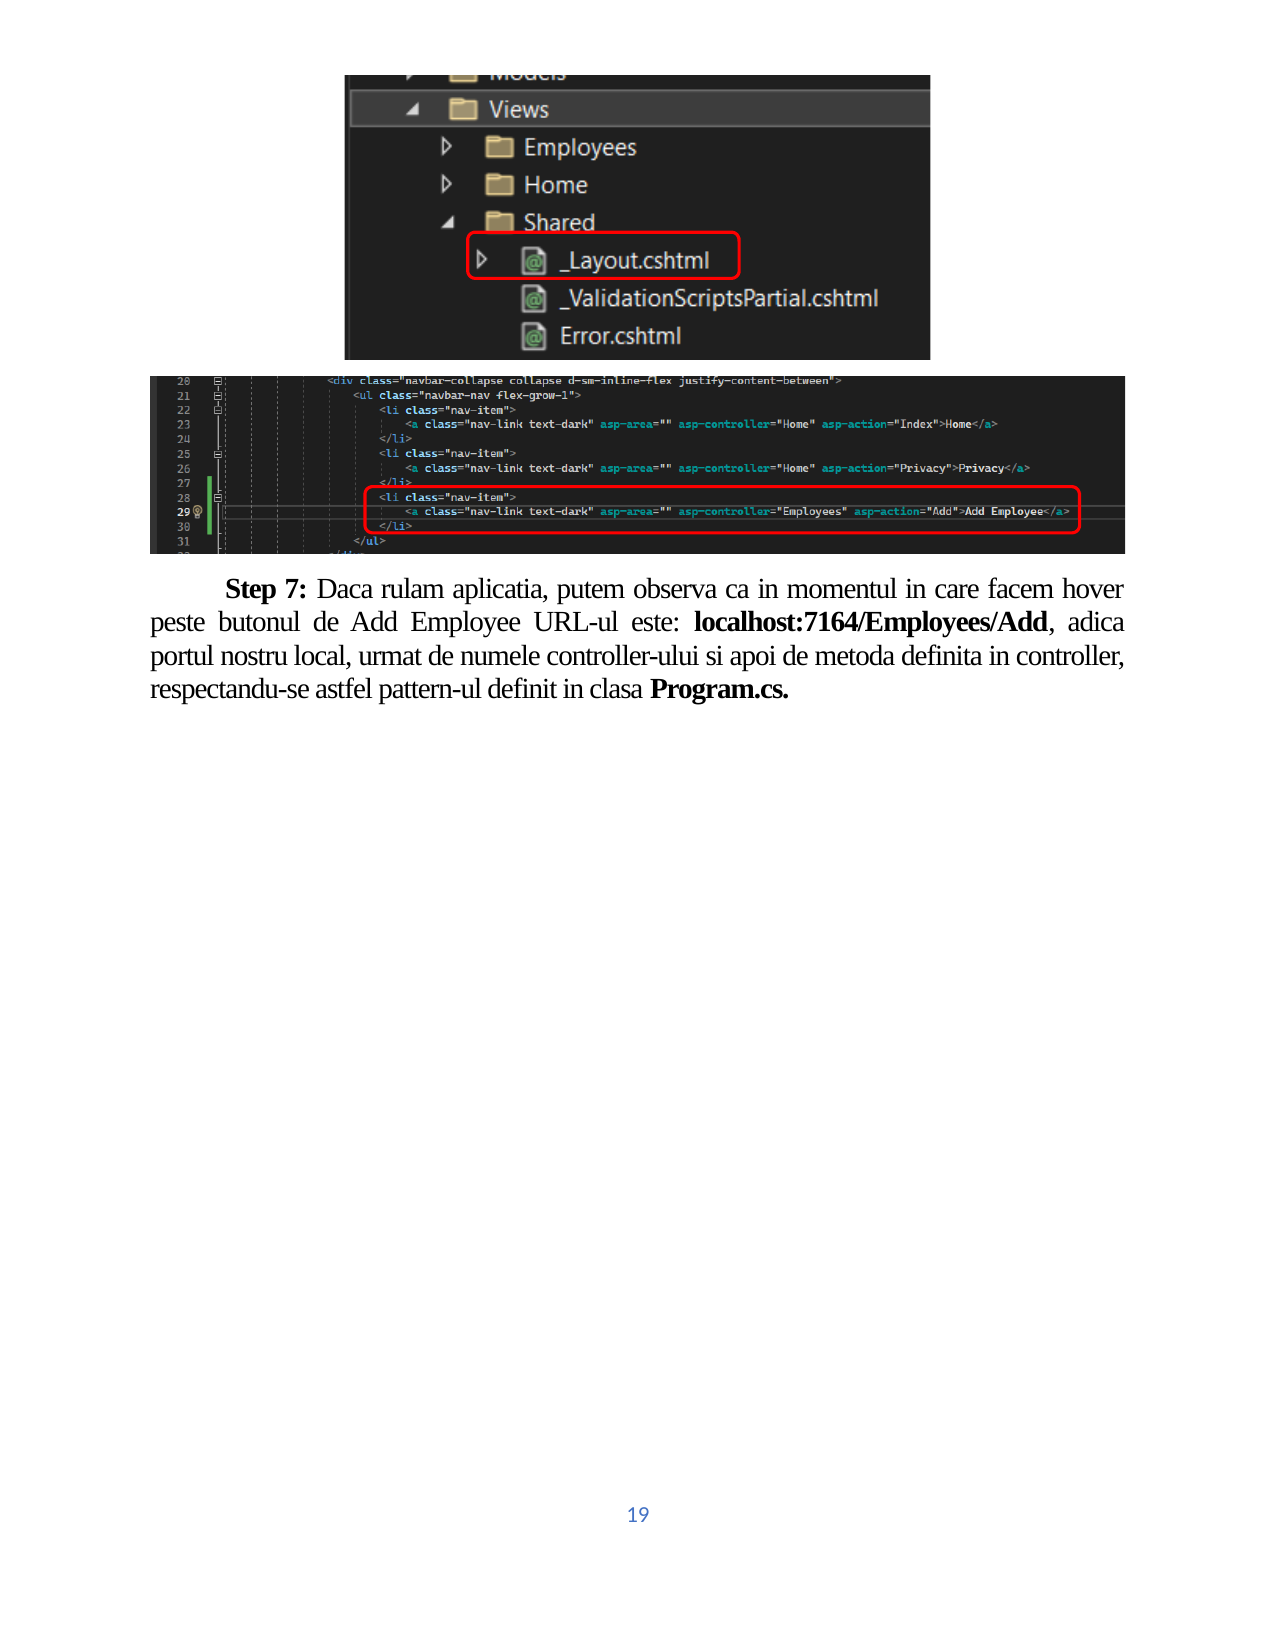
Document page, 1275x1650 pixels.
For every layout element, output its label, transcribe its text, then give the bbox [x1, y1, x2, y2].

text Step 7: Daca rulam aplicatia, putem observa ca in momentul in care facem hover peste butonul de Add Employee URL-ul este: localhost:7164/Employees/Add, adica portul nostru local, urmat de numele controller-ului si apoi de metoda definita in controller, respectandu-se astfel pattern-ul definit in clasa Program.cs. [150, 571, 1125, 705]
